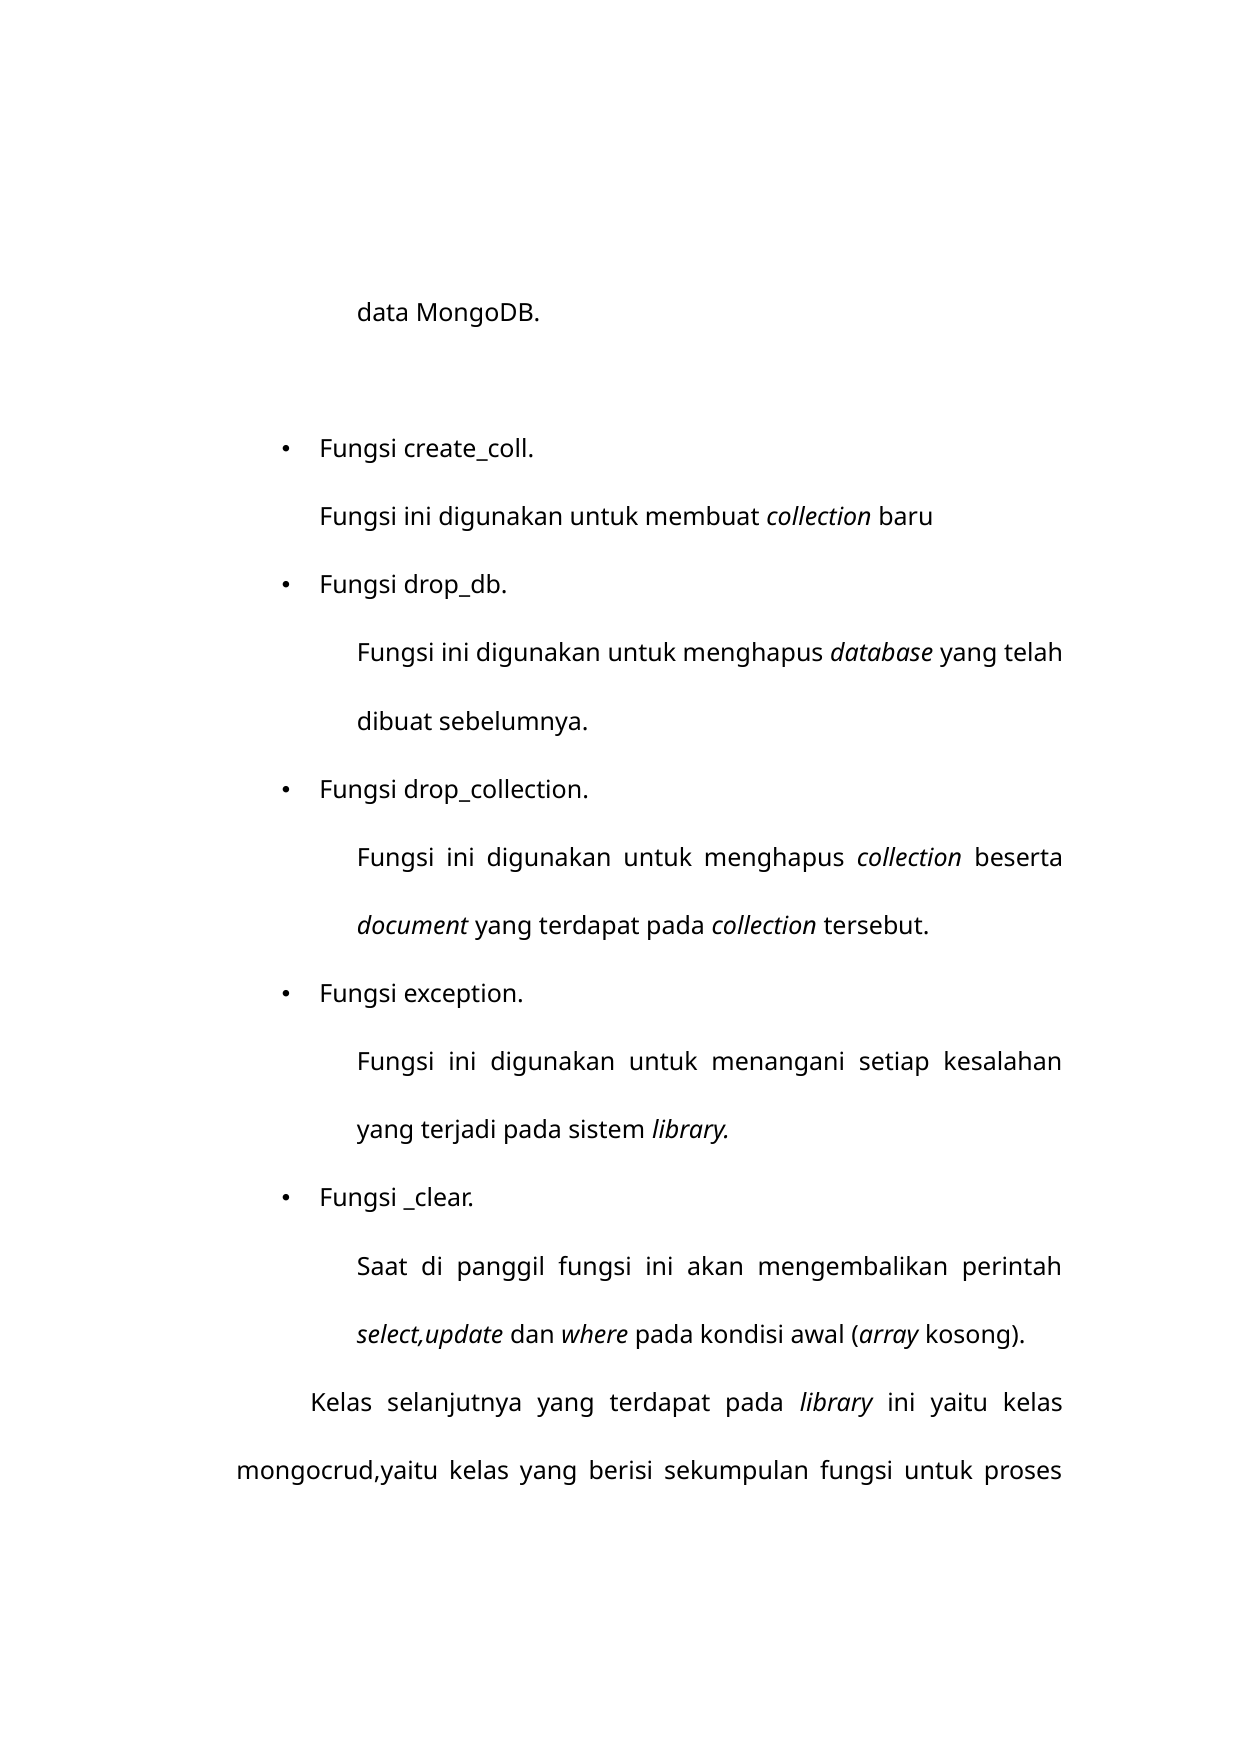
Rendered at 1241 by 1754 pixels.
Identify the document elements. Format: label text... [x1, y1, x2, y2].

list Fungsi _clear. [282, 1180, 1063, 1214]
list Fungsi drop_db. [282, 567, 1063, 601]
list Fungsi drop_collection. [282, 771, 1063, 805]
list Fungsi ini digunakan untuk membuat collection baru [282, 499, 1063, 533]
text Kelas selanjutnya yang terdapat pada library ini yaitu kelas mongocrud,yaitu kelas yang berisi sekumpulan fungsi untuk proses [236, 1384, 1063, 1487]
list Fungsi ini digunakan untuk menangani setiap kesalahan yang terjadi pada sistem library. [319, 1044, 1063, 1146]
list Fungsi ini digunakan untuk menghapus database yang telah dibuat sebelumnya. [319, 635, 1063, 737]
list data MongoDB. [319, 294, 1063, 328]
list Saat di panggil fungsi ini akan mengembalikan perintah select,update dan where pada kondisi awal (array kosong). [319, 1248, 1063, 1350]
list Fungsi create_coll. [282, 431, 1063, 465]
list Fungsi ini digunakan untuk menghapus collection beserta document yang terdapat pada collection tersebut. [319, 839, 1063, 942]
list Fungsi exception. [282, 976, 1063, 1010]
